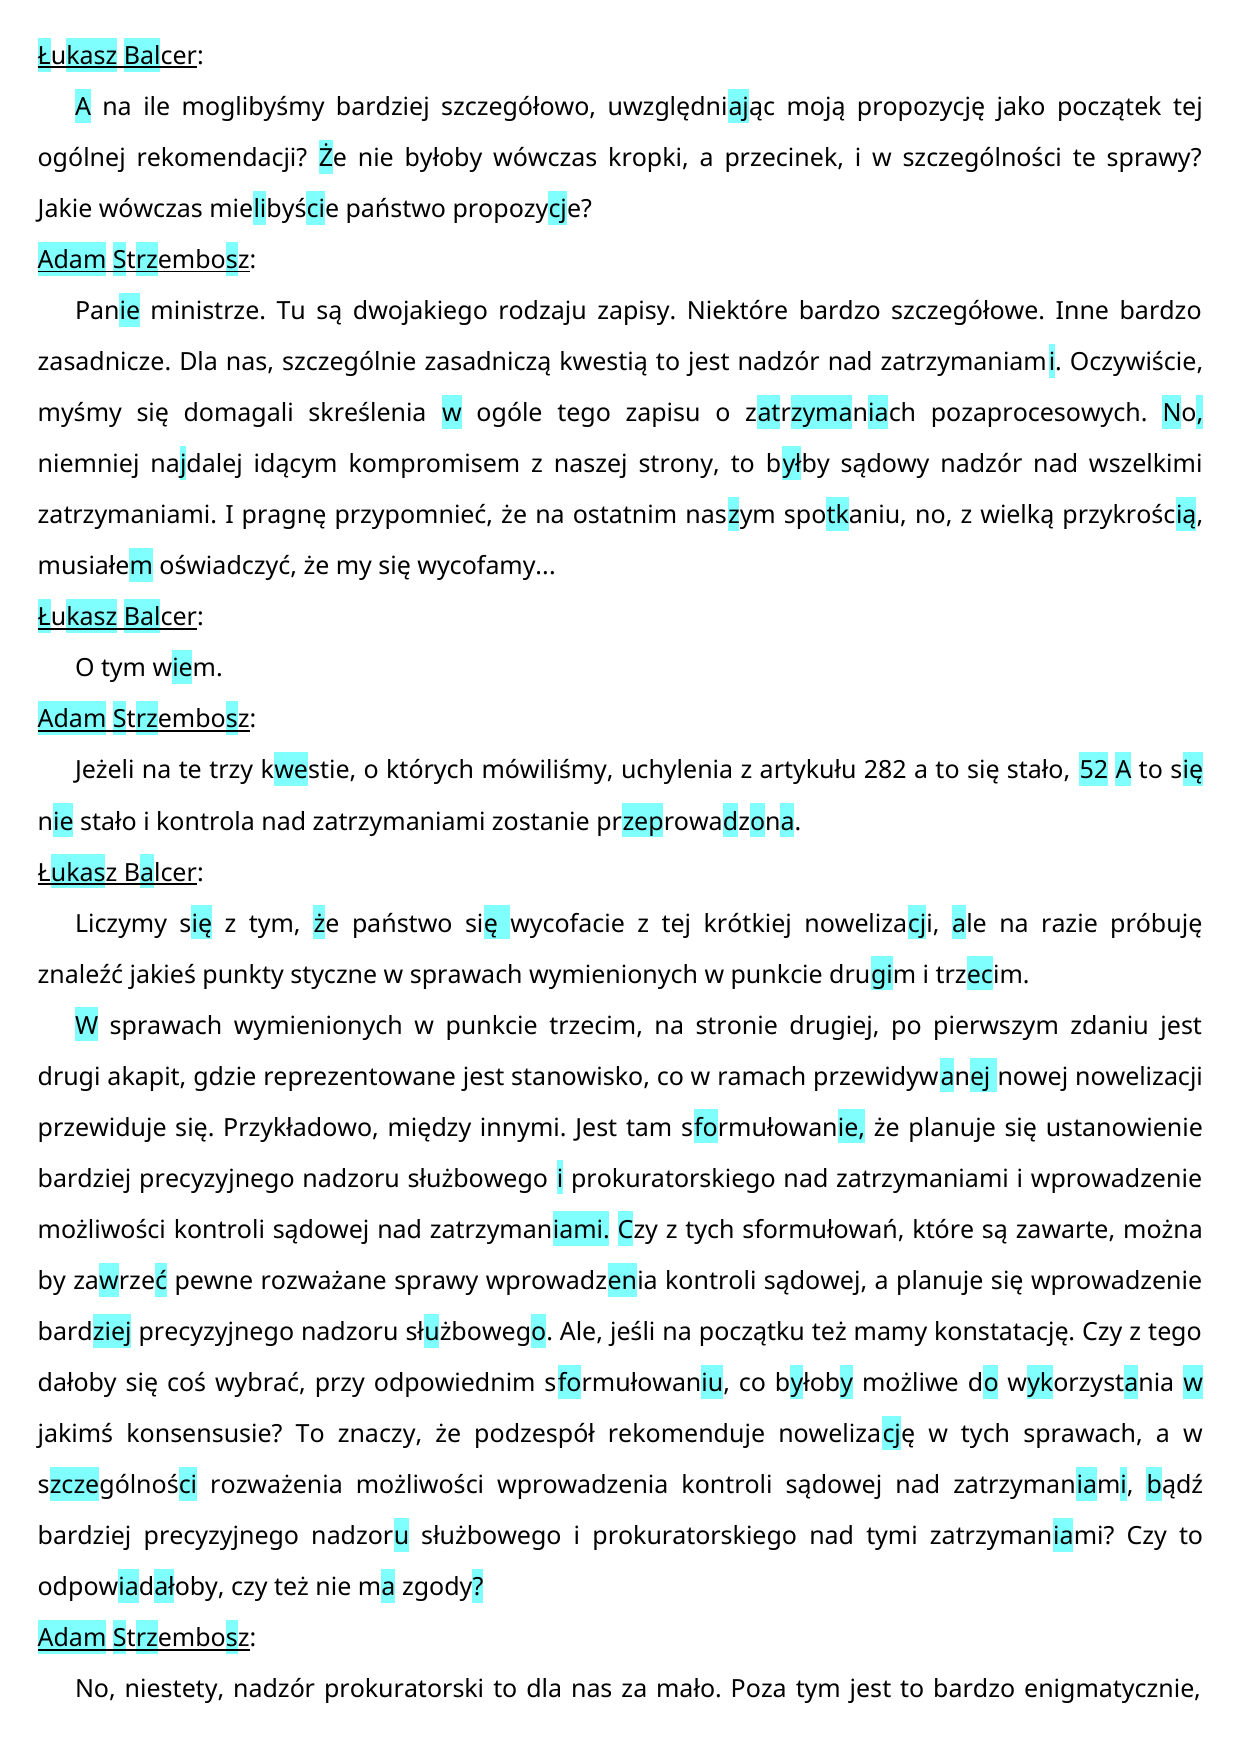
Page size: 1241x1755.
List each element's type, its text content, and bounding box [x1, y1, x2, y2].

text Adam Strzembosz: [37, 242, 1203, 276]
text Adam Strzembosz: [37, 1620, 1203, 1654]
text Adam Strzembosz: [37, 701, 1203, 735]
text Łukasz Balcer: [37, 854, 1203, 888]
text Łukasz Balcer: [37, 37, 1203, 72]
text Liczymy się z tym, że państwo się wycofacie z tej krótkiej nowelizacji, ale na razie próbuję znaleźć jakieś punkty styczne w sprawach wymienionych w punkcie drugim i trzecim. [37, 905, 1203, 990]
text Panie ministrze. Tu są dwojakiego rodzaju zapisy. Niektóre bardzo szczegółowe. Inne bardzo zasadnicze. Dla nas, szczególnie zasadniczą kwestią to jest nadzór nad zatrzymaniami. Oczywiście, myśmy się domagali skreślenia w ogóle tego zapisu o zatrzymaniach pozaprocesowych. No, niemniej najdalej idącym kompromisem z naszej strony, to byłby sądowy nadzór nad wszelkimi zatrzymaniami. I pragnę przypomnieć, że na ostatnim naszym spotkaniu, no, z wielką przykrością, musiałem oświadczyć, że my się wycofamy... [37, 293, 1203, 582]
text Jeżeli na te trzy kwestie, o których mówiliśmy, uchylenia z artykułu 282 a to się stało, 52 A to się nie stało i kontrola nad zatrzymaniami zostanie przeprowadzona. [37, 752, 1203, 837]
text No, niestety, nadzór prokuratorski to dla nas za mało. Poza tym jest to bardzo enigmatycznie, [37, 1671, 1203, 1705]
text W sprawach wymienionych w punkcie trzecim, na stronie drugiej, po pierwszym zdaniu jest drugi akapit, gdzie reprezentowane jest stanowisko, co w ramach przewidywanej nowej nowelizacji przewiduje się. Przykładowo, między innymi. Jest tam sformułowanie, że planuje się ustanowienie bardziej precyzyjnego nadzoru służbowego i prokuratorskiego nad zatrzymaniami i wprowadzenie możliwości kontroli sądowej nad zatrzymaniami. Czy z tych sformułowań, które są zawarte, można by zawrzeć pewne rozważane sprawy wprowadzenia kontroli sądowej, a planuje się wprowadzenie bardziej precyzyjnego nadzoru służbowego. Ale, jeśli na początku też mamy konstatację. Czy z tego dałoby się coś wybrać, przy odpowiednim sformułowaniu, co byłoby możliwe do wykorzystania w jakimś konsensusie? To znaczy, że podzespół rekomenduje nowelizację w tych sprawach, a w szczególności rozważenia możliwości wprowadzenia kontroli sądowej nad zatrzymaniami, bądź bardziej precyzyjnego nadzoru służbowego i prokuratorskiego nad tymi zatrzymaniami? Czy to odpowiadałoby, czy też nie ma zgody? [37, 1007, 1203, 1603]
text Łukasz Balcer: [37, 599, 1203, 633]
text O tym wiem. [37, 650, 1203, 684]
text A na ile moglibyśmy bardziej szczegółowo, uwzględniając moją propozycję jako początek tej ogólnej rekomendacji? Że nie byłoby wówczas kropki, a przecinek, i w szczególności te sprawy? Jakie wówczas mielibyście państwo propozycje? [37, 88, 1203, 225]
